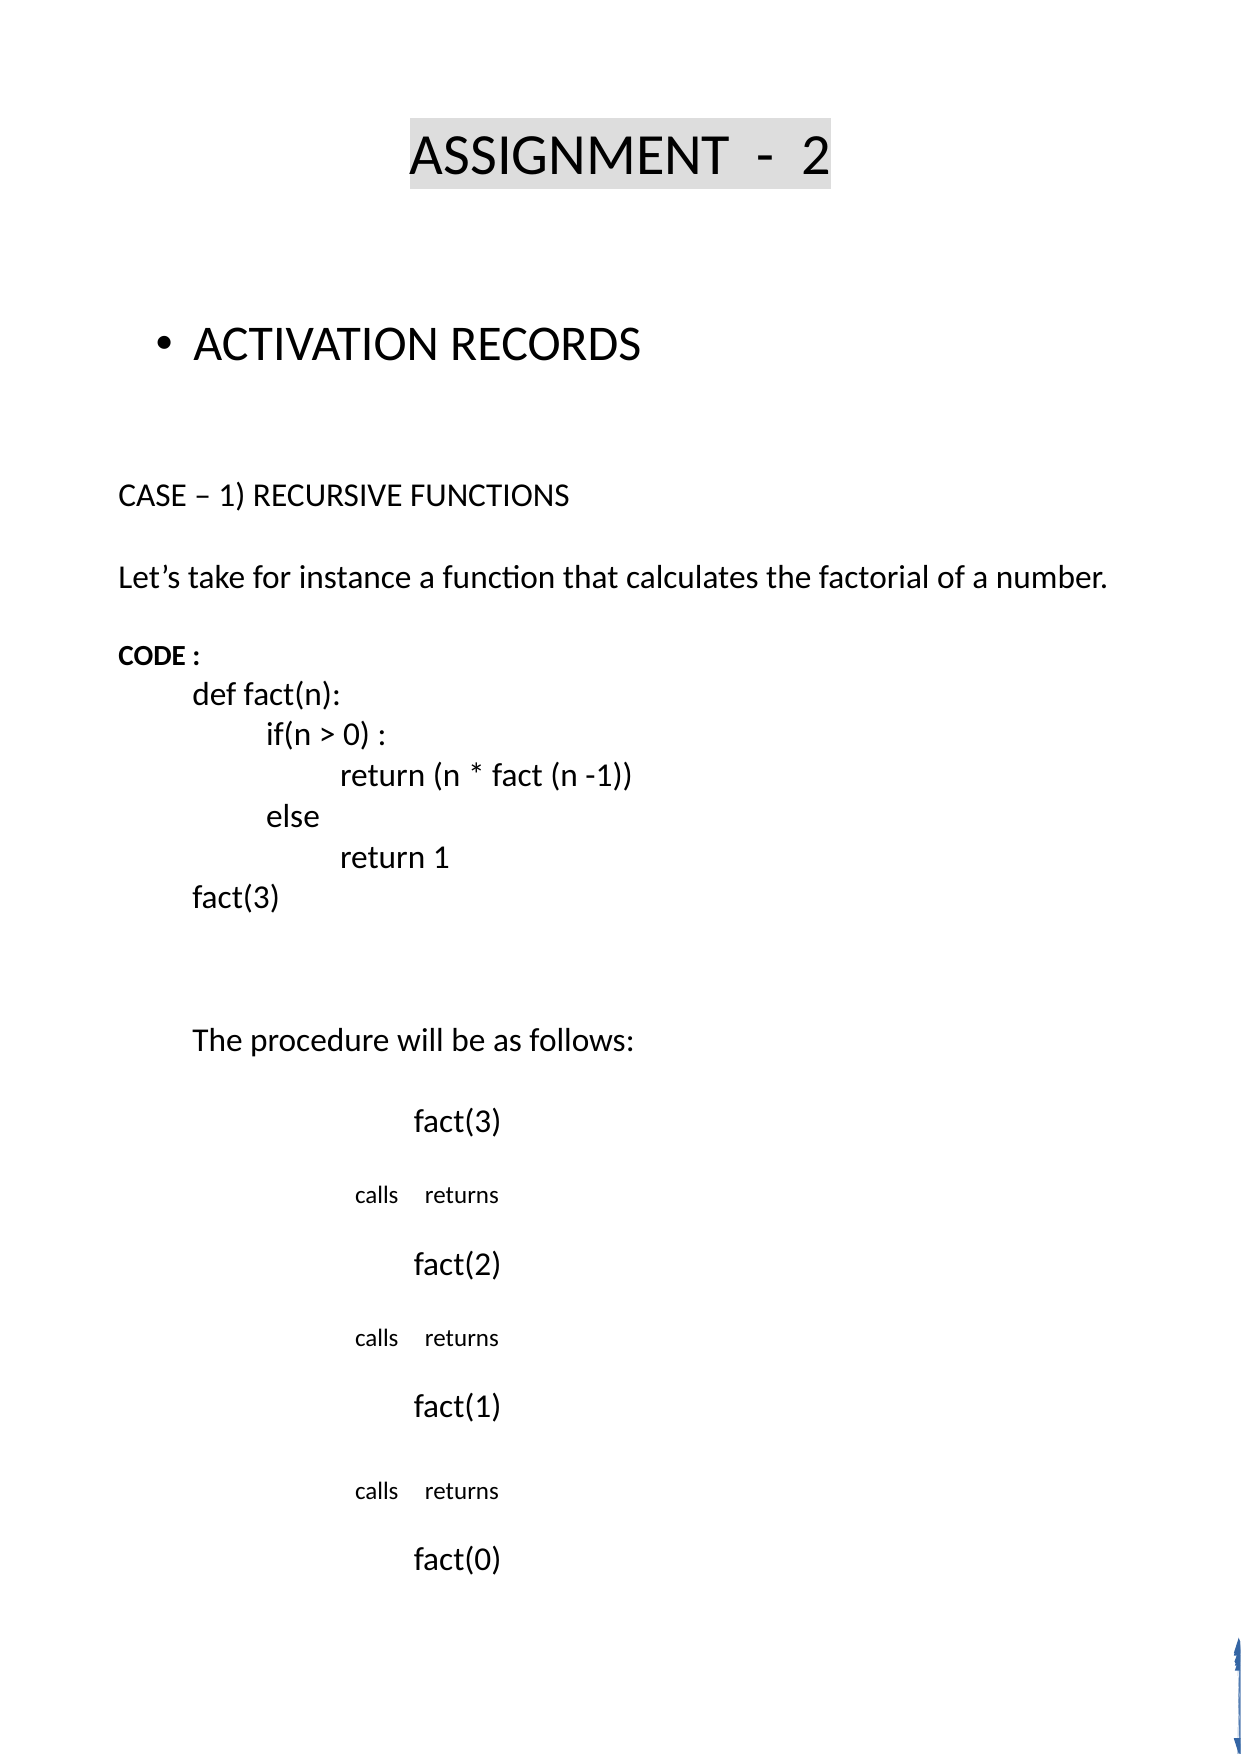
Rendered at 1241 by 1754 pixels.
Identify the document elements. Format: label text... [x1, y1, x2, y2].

text calls returns [118, 1467, 1122, 1507]
text fact(1) [118, 1385, 1122, 1426]
text CODE : [118, 637, 1122, 673]
list ACTIVATION RECORDS [156, 311, 1122, 372]
text CASE – 1) RECURSIVE FUNCTIONS [118, 474, 1122, 515]
text calls returns [118, 1314, 1122, 1355]
text The procedure will be as follows: [118, 1019, 1122, 1059]
text calls returns [118, 1171, 1122, 1212]
text return 1 [118, 836, 1122, 876]
text else [118, 795, 1122, 836]
text fact(3) [118, 876, 1122, 917]
text def fact(n): [118, 673, 1122, 713]
text fact(0) [118, 1538, 1122, 1579]
text if(n > 0) : [118, 713, 1122, 754]
text fact(3) [118, 1100, 1122, 1141]
text ASSIGNMENT - 2 [118, 118, 1122, 189]
text fact(2) [118, 1243, 1122, 1283]
text Let’s take for instance a function that calculates the factorial of a number. [118, 556, 1122, 596]
text return (n * fact (n -1)) [118, 754, 1122, 795]
